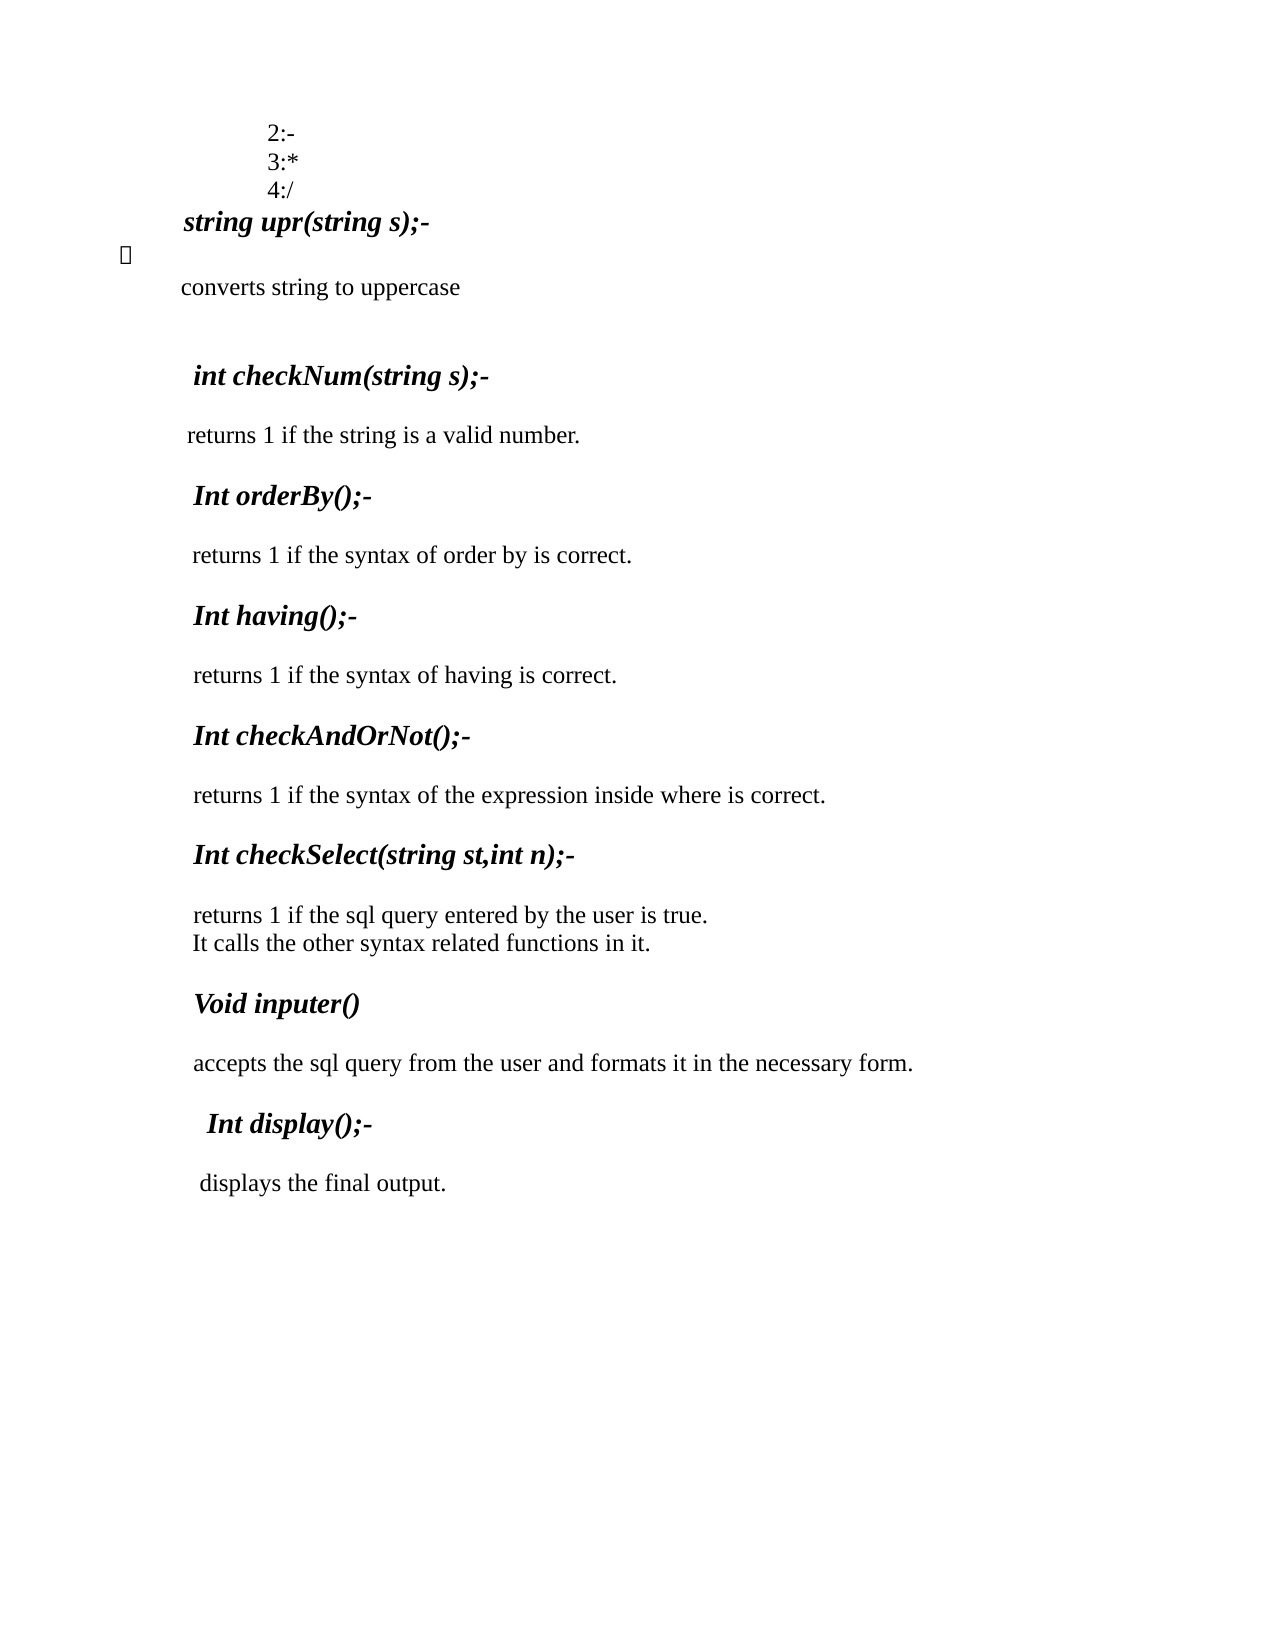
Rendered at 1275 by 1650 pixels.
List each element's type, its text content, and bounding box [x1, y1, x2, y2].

list Int checkAndOrNot();- [156, 718, 1157, 751]
list displays the final output. [118, 1168, 1157, 1197]
list Int orderBy();- [156, 478, 1157, 512]
list Int having();- [156, 598, 1157, 631]
list Int checkSelect(string st,int n);- [156, 837, 1157, 871]
list returns 1 if the syntax of order by is correct. [118, 540, 1157, 569]
list converts string to uppercase [118, 272, 1157, 301]
list returns 1 if the syntax of having is correct. [118, 660, 1157, 689]
list Void inputer() [156, 986, 1157, 1019]
list Int display();- [156, 1106, 1157, 1139]
list 4:/ [193, 176, 1157, 204]
list int checkNum(string s);- [118, 358, 1157, 392]
list It calls the other syntax related functions in it. [118, 928, 1157, 957]
list accepts the sql query from the user and formats it in the necessary form. [156, 1019, 1157, 1077]
list returns 1 if the sql query entered by the user is true. [118, 900, 1157, 928]
list string upr(string s);- [118, 204, 1157, 238]
list returns 1 if the string is a valid number. [118, 421, 1157, 449]
list returns 1 if the syntax of the expression inside where is correct. [118, 780, 1157, 809]
list 2:- [193, 118, 1157, 147]
list 3:* [193, 147, 1157, 176]
